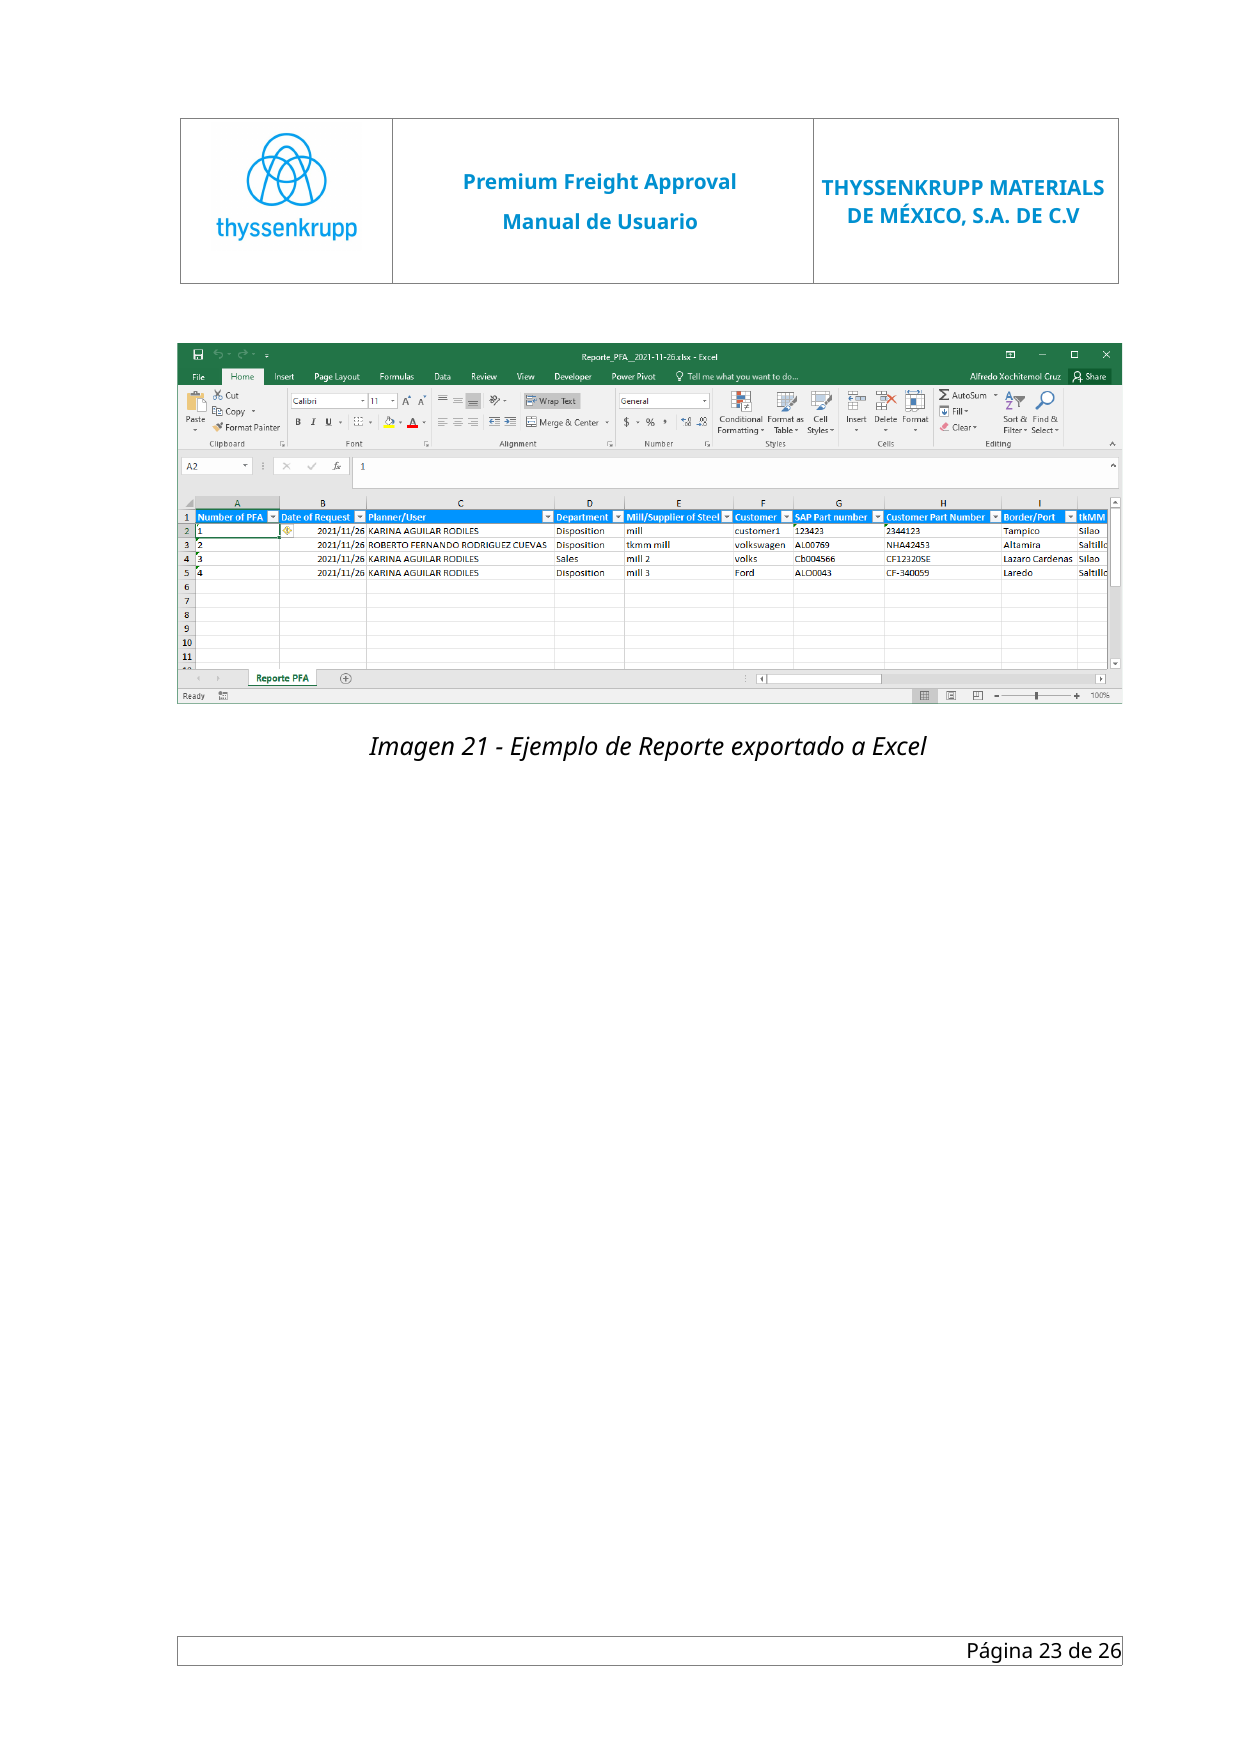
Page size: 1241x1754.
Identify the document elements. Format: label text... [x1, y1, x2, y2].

text Imagen 21 - Ejemplo de Reporte exportado a Excel [177, 729, 1122, 763]
